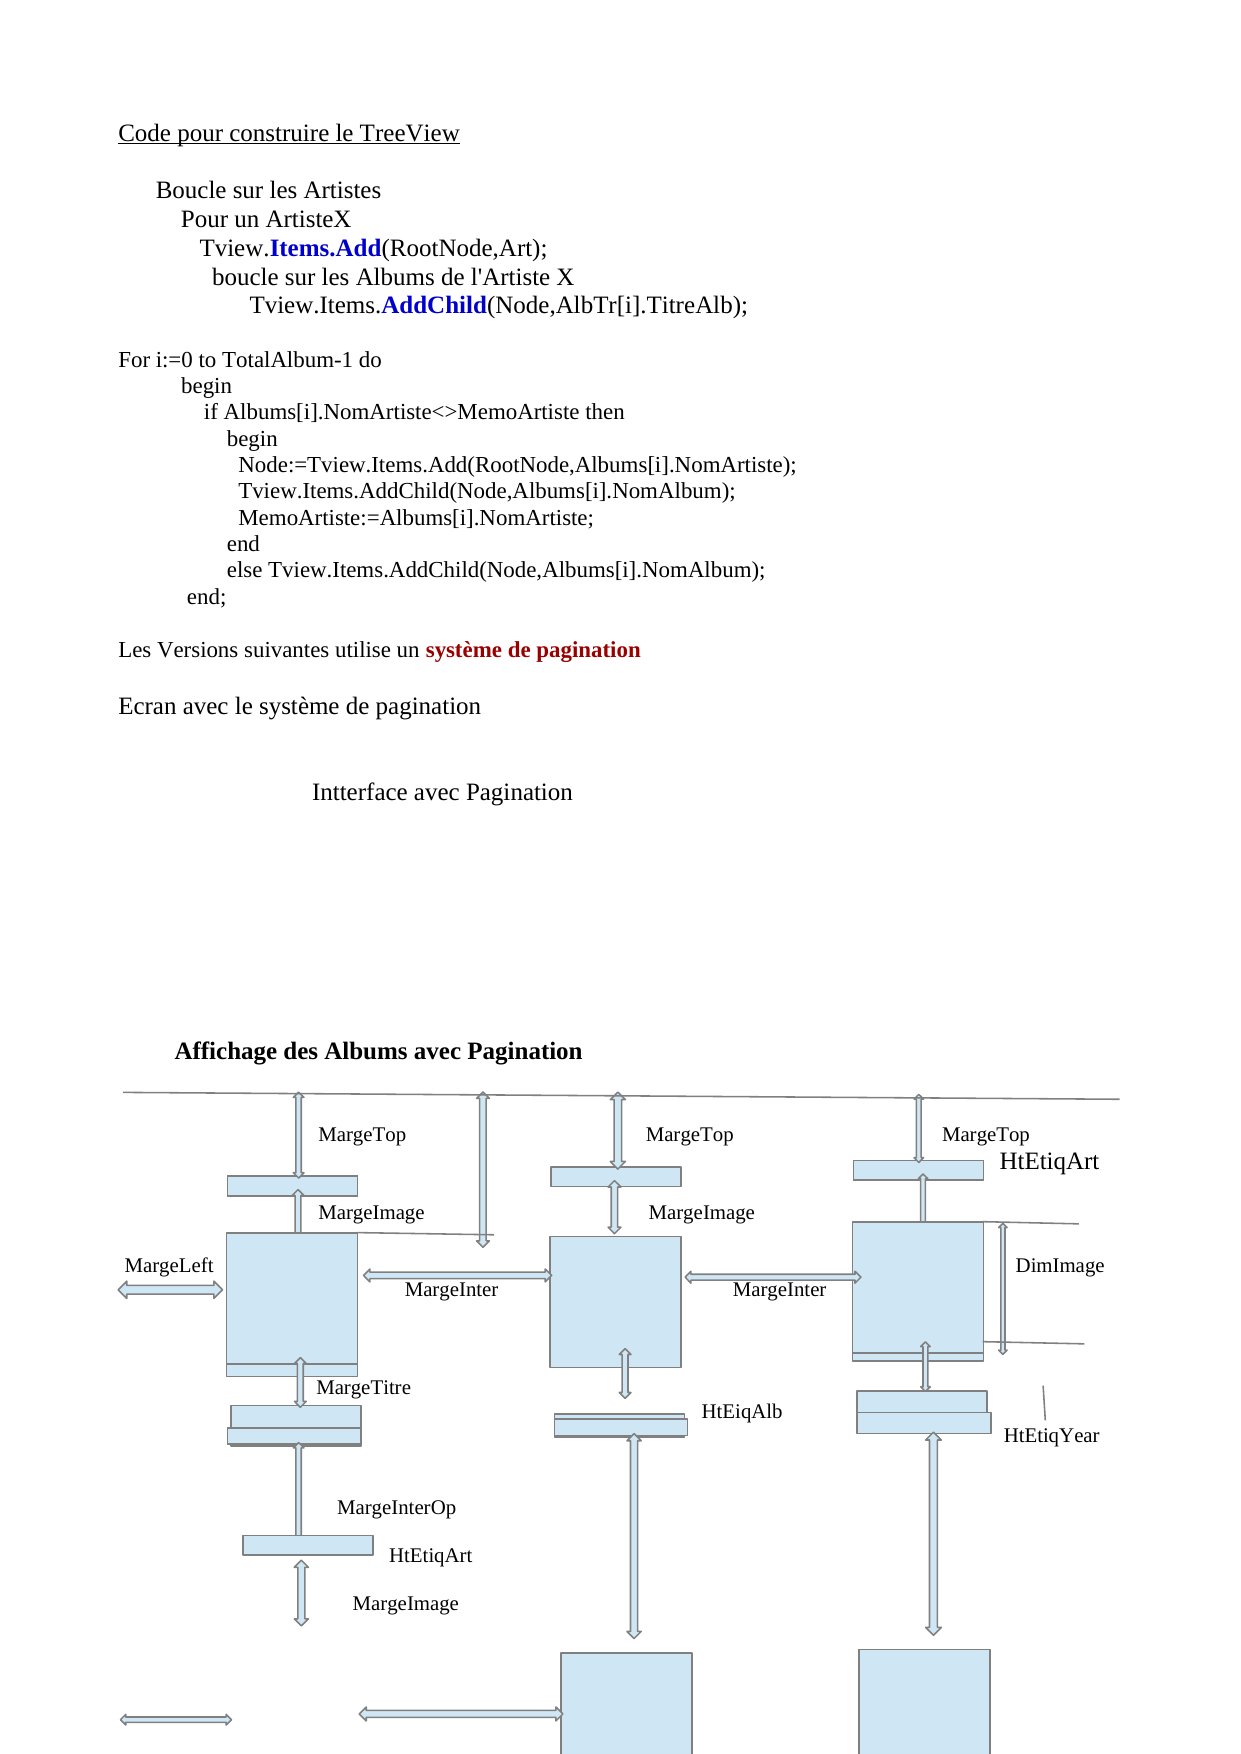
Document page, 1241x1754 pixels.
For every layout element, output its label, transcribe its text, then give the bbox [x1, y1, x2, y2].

text MargeInter [358, 1277, 549, 1301]
text else Tview.Items.AddChild(Node,Albums[i].NomAlbum); [118, 557, 1122, 583]
text Tview.Items.AddChild(Node,AlbTr[i].TitreAlb); [118, 291, 1122, 319]
text [487, 1146, 613, 1175]
text [118, 1146, 295, 1175]
text Code pour construire le TreeView [118, 118, 1122, 147]
text [639, 1591, 928, 1615]
text HtEtiqYear [938, 1423, 1122, 1447]
text [623, 1146, 915, 1175]
text [639, 1423, 929, 1447]
text [487, 1122, 613, 1146]
text [118, 1375, 296, 1399]
text [988, 1399, 1122, 1423]
text MargeInterOp [303, 1495, 629, 1519]
text Les Versions suivantes utilise un système de pagination [118, 636, 1122, 662]
text end; [118, 583, 1122, 609]
text [118, 1591, 297, 1615]
text MargeImage [619, 1200, 919, 1224]
text if Albums[i].NomArtiste<>MemoArtiste then [118, 398, 1122, 425]
text [118, 1122, 295, 1146]
text [118, 1423, 230, 1447]
text MargeImage [306, 1591, 629, 1615]
text [939, 1543, 1122, 1567]
text HtEiqAlb [305, 1399, 856, 1423]
text [929, 1375, 1122, 1399]
text MargeTop [303, 1122, 478, 1146]
text [639, 1495, 928, 1519]
text boucle sur les Albums de l'Artiste X [118, 262, 1122, 291]
text [627, 1375, 922, 1399]
text [487, 1200, 610, 1224]
text MargeTop [922, 1122, 1122, 1146]
text MargeLeft [118, 1253, 226, 1277]
text Intterface avec Pagination [118, 777, 1122, 806]
text [118, 1277, 226, 1301]
text end [118, 530, 1122, 557]
text HtEtiqArt [118, 1543, 629, 1567]
text MemoArtiste:=Albums[i].NomArtiste; [118, 504, 1122, 530]
text [927, 1200, 1122, 1224]
text MargeImage [302, 1200, 478, 1224]
text [682, 1253, 852, 1277]
text Affichage des Albums avec Pagination [118, 1036, 1122, 1064]
text Tview.Items.Add(RootNode,Art); [118, 233, 1122, 262]
text [1006, 1277, 1122, 1301]
text For i:=0 to TotalAlbum-1 do [118, 346, 1122, 372]
text Tview.Items.AddChild(Node,Albums[i].NomAlbum); [118, 477, 1122, 504]
text Ecran avec le système de pagination [118, 691, 1122, 719]
text DimImage [1006, 1253, 1122, 1277]
text begin [118, 425, 1122, 451]
text Node:=Tview.Items.Add(RootNode,Albums[i].NomArtiste); [118, 451, 1122, 477]
text [362, 1423, 629, 1447]
text MargeTitre [305, 1375, 623, 1399]
text [639, 1543, 928, 1567]
text HtEtiqArt [922, 1146, 1122, 1175]
text [939, 1495, 1122, 1519]
text [303, 1146, 478, 1175]
text [358, 1253, 549, 1277]
text [118, 1495, 295, 1519]
text MargeTop [623, 1122, 915, 1146]
text Boucle sur les Artistes [118, 176, 1122, 204]
text [118, 1200, 294, 1224]
text [118, 1399, 296, 1423]
text Pour un ArtisteX [118, 204, 1122, 233]
text begin [118, 372, 1122, 398]
text MargeInter [682, 1277, 852, 1301]
text [984, 1253, 1000, 1277]
text [939, 1591, 1122, 1615]
